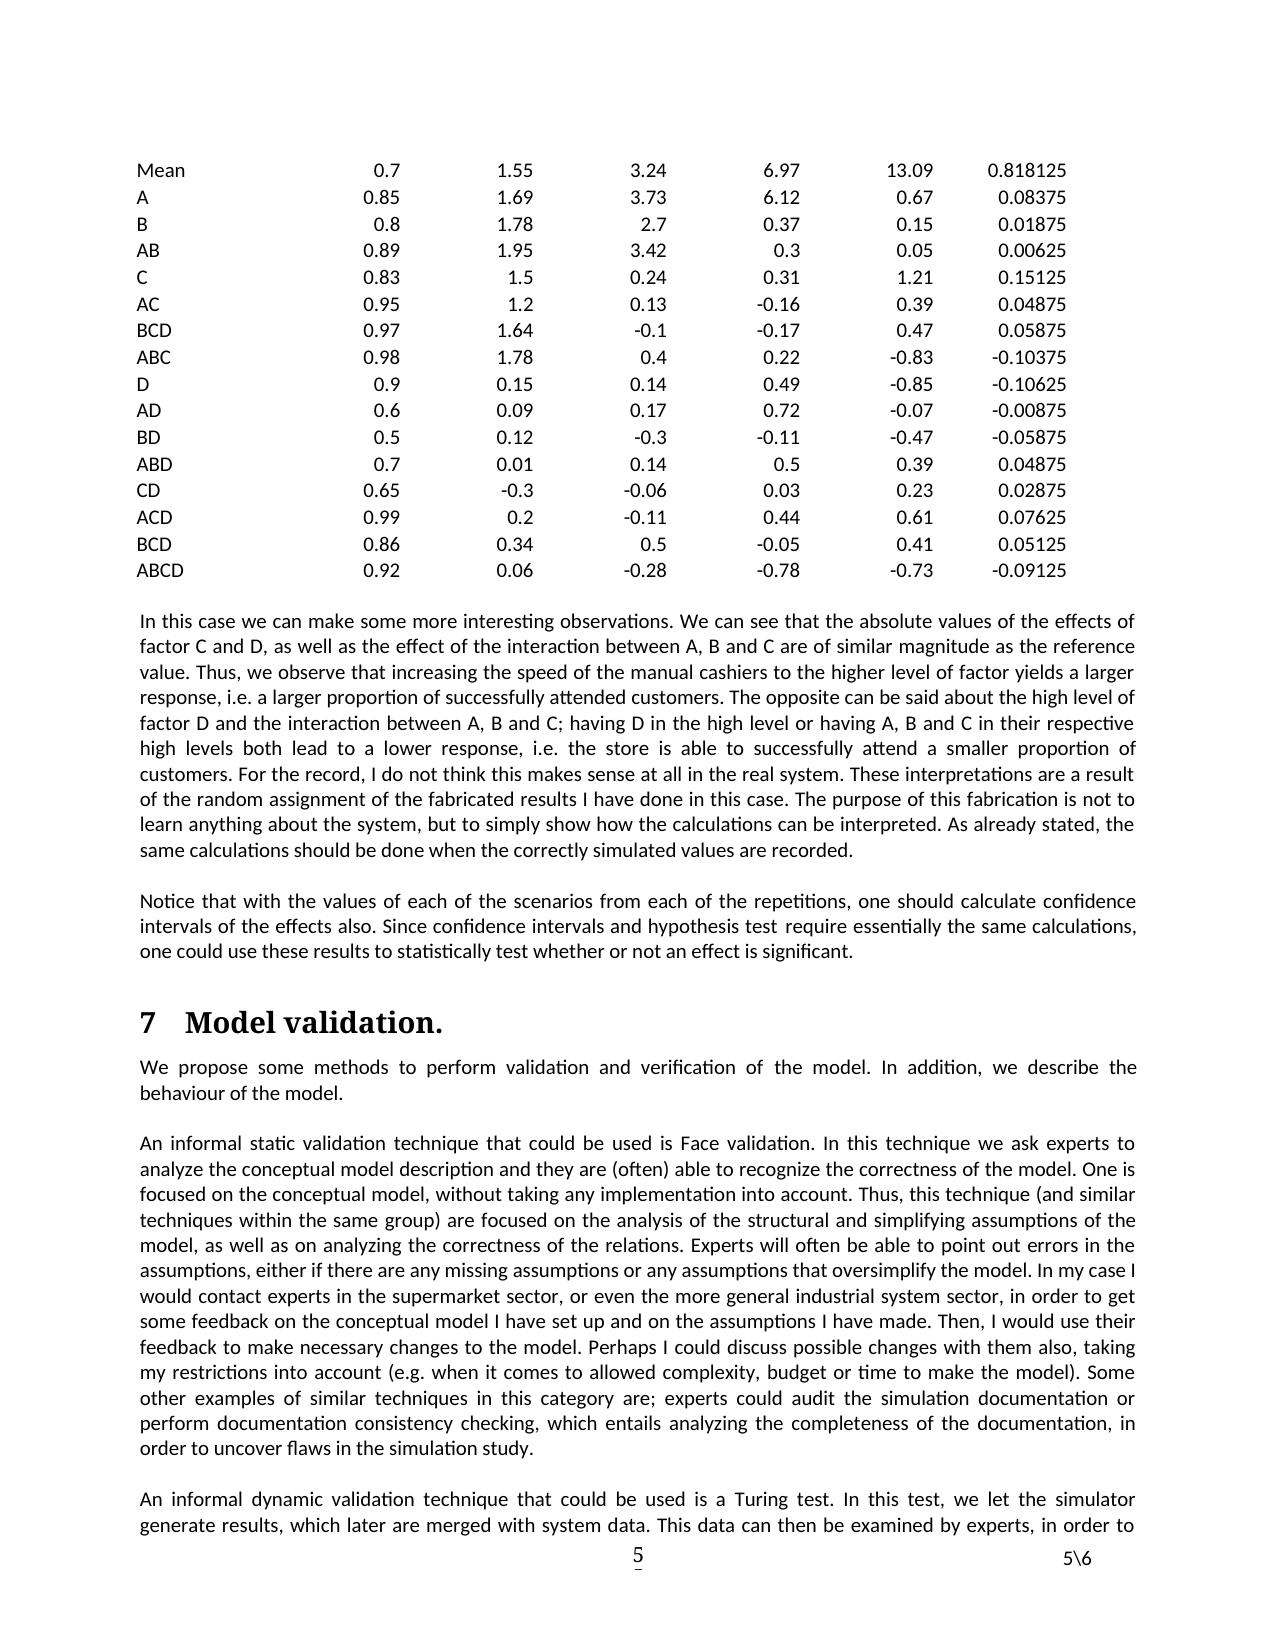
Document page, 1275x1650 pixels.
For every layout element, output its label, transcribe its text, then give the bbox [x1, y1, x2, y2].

table_cell 0.15 [803, 210, 936, 236]
table_cell 0.65 [270, 476, 403, 503]
table_cell -0.10625 [936, 370, 1070, 396]
table_cell 0.7 [270, 450, 403, 476]
table_cell AB [133, 236, 270, 263]
table_cell 0.39 [803, 450, 936, 476]
table_cell 0.86 [270, 530, 403, 556]
table_cell 0.9 [270, 370, 403, 396]
table_cell 0.09 [403, 396, 536, 423]
text Notice that with the values of each of the scenarios from each of the repetitions, one should calculate confidence intervals of the effects also. Since confidence intervals and hypothesis test require essentially the same calculations, one could use these results to statistically test whether or not an effect is significant. [139, 888, 1137, 964]
table_cell -0.83 [803, 343, 936, 369]
table_cell ABC [133, 343, 270, 369]
table_cell 0.23 [803, 476, 936, 503]
subtitle Model validation. [139, 1002, 1137, 1042]
table_cell 1.21 [803, 263, 936, 289]
table_cell -0.78 [670, 556, 803, 583]
table_cell ACD [133, 503, 270, 529]
table_cell 0.37 [670, 210, 803, 236]
table_cell -0.10375 [936, 343, 1070, 369]
table_cell BCD [133, 316, 270, 343]
table_cell 0.14 [536, 450, 670, 476]
table_cell -0.11 [670, 423, 803, 449]
table_cell 0.85 [270, 183, 403, 209]
table_cell 0.2 [403, 503, 536, 529]
table_cell 0.99 [270, 503, 403, 529]
table_cell 3.24 [536, 156, 670, 183]
table_cell B [133, 210, 270, 236]
text An informal static validation technique that could be used is Face validation. In this technique we ask experts to analyze the conceptual model description and they are (often) able to recognize the correctness of the model. One is focused on the conceptual model, without taking any implementation into account. Thus, this technique (and similar techniques within the same group) are focused on the analysis of the structural and simplifying assumptions of the model, as well as on analyzing the correctness of the relations. Experts will often be able to point out errors in the assumptions, either if there are any missing assumptions or any assumptions that oversimplify the model. In my case I would contact experts in the supermarket sector, or even the more general industrial system sector, in order to get some feedback on the conceptual model I have set up and on the assumptions I have made. Then, I would use their feedback to make necessary changes to the model. Perhaps I could discuss possible changes with them also, taking my restrictions into account (e.g. when it comes to allowed complexity, budget or time to make the model). Some other examples of similar techniques in this category are; experts could audit the simulation documentation or perform documentation consistency checking, which entails analyzing the completeness of the documentation, in order to uncover flaws in the simulation study. [139, 1131, 1137, 1461]
table_cell -0.73 [803, 556, 936, 583]
table_cell 0.89 [270, 236, 403, 263]
table_cell 1.78 [403, 343, 536, 369]
table_cell 0.22 [670, 343, 803, 369]
table_cell -0.05 [670, 530, 803, 556]
table_cell 0.05125 [936, 530, 1070, 556]
table_cell -0.16 [670, 290, 803, 316]
table_cell 0.98 [270, 343, 403, 369]
table_cell 0.41 [803, 530, 936, 556]
table_cell C [133, 263, 270, 289]
table_cell 0.02875 [936, 476, 1070, 503]
table_cell -0.3 [536, 423, 670, 449]
table_cell -0.85 [803, 370, 936, 396]
table_cell 0.07625 [936, 503, 1070, 529]
table_cell -0.09125 [936, 556, 1070, 583]
table_cell 0.83 [270, 263, 403, 289]
table_cell 0.39 [803, 290, 936, 316]
table_cell 0.17 [536, 396, 670, 423]
table_cell 13.09 [803, 156, 936, 183]
table_cell 0.44 [670, 503, 803, 529]
table_cell -0.47 [803, 423, 936, 449]
table_cell 0.818125 [936, 156, 1070, 183]
table_cell 0.5 [670, 450, 803, 476]
table_cell 3.73 [536, 183, 670, 209]
table_cell -0.11 [536, 503, 670, 529]
table_cell -0.3 [403, 476, 536, 503]
table_cell -0.06 [536, 476, 670, 503]
table_cell 0.49 [670, 370, 803, 396]
table_cell 0.03 [670, 476, 803, 503]
table_cell 0.00625 [936, 236, 1070, 263]
table_cell Mean [133, 156, 270, 183]
table_cell -0.05875 [936, 423, 1070, 449]
table_cell 0.05875 [936, 316, 1070, 343]
table_cell 0.15125 [936, 263, 1070, 289]
table_cell 1.5 [403, 263, 536, 289]
table_cell BD [133, 423, 270, 449]
table_cell 0.14 [536, 370, 670, 396]
table_cell 0.3 [670, 236, 803, 263]
table_cell 2.7 [536, 210, 670, 236]
table_cell 0.12 [403, 423, 536, 449]
table_cell ABD [133, 450, 270, 476]
table_cell 0.95 [270, 290, 403, 316]
table_cell 0.01875 [936, 210, 1070, 236]
table_cell A [133, 183, 270, 209]
table_cell 1.2 [403, 290, 536, 316]
table_cell 0.5 [270, 423, 403, 449]
table_cell 1.55 [403, 156, 536, 183]
table_cell 0.01 [403, 450, 536, 476]
table_cell 6.12 [670, 183, 803, 209]
table_cell 0.67 [803, 183, 936, 209]
table_cell BCD [133, 530, 270, 556]
table_cell 0.97 [270, 316, 403, 343]
table_cell 0.5 [536, 530, 670, 556]
table_cell 3.42 [536, 236, 670, 263]
table_cell AC [133, 290, 270, 316]
table_cell ABCD [133, 556, 270, 583]
table_cell 0.06 [403, 556, 536, 583]
table_cell -0.17 [670, 316, 803, 343]
table_cell 0.31 [670, 263, 803, 289]
table_cell 0.47 [803, 316, 936, 343]
table_cell 6.97 [670, 156, 803, 183]
table_cell 1.64 [403, 316, 536, 343]
text An informal dynamic validation technique that could be used is a Turing test. In this test, we let the simulator generate results, which later are merged with system data. This data can then be examined by experts, in order to [139, 1486, 1137, 1537]
table_cell -0.00875 [936, 396, 1070, 423]
table_cell 0.05 [803, 236, 936, 263]
table_cell -0.28 [536, 556, 670, 583]
table_cell -0.07 [803, 396, 936, 423]
text In this case we can make some more interesting observations. We can see that the absolute values of the effects of factor C and D, as well as the effect of the interaction between A, B and C are of similar magnitude as the reference value. Thus, we observe that increasing the speed of the manual cashiers to the higher level of factor yields a larger response, i.e. a larger proportion of successfully attended customers. The opposite can be said about the high level of factor D and the interaction between A, B and C; having D in the high level or having A, B and C in their respective high levels both lead to a lower response, i.e. the store is able to successfully attend a smaller proportion of customers. For the record, I do not think this makes sense at all in the real system. These interpretations are a result of the random assignment of the fabricated results I have done in this case. The purpose of this fabrication is not to learn anything about the system, but to simply show how the calculations can be interpreted. As already stated, the same calculations should be done when the correctly simulated values are recorded. [139, 608, 1137, 862]
table_cell D [133, 370, 270, 396]
table_cell 0.08375 [936, 183, 1070, 209]
table_cell 1.95 [403, 236, 536, 263]
table_cell 0.04875 [936, 290, 1070, 316]
table_cell 1.78 [403, 210, 536, 236]
table_cell 0.7 [270, 156, 403, 183]
table_cell 0.61 [803, 503, 936, 529]
table_cell 1.69 [403, 183, 536, 209]
table_cell 0.4 [536, 343, 670, 369]
table_cell 0.13 [536, 290, 670, 316]
table_cell 0.92 [270, 556, 403, 583]
table_cell 0.72 [670, 396, 803, 423]
table_cell 0.34 [403, 530, 536, 556]
table_cell 0.6 [270, 396, 403, 423]
table_cell 0.8 [270, 210, 403, 236]
table_cell AD [133, 396, 270, 423]
table_cell -0.1 [536, 316, 670, 343]
table_cell CD [133, 476, 270, 503]
table_cell 0.24 [536, 263, 670, 289]
table_cell 0.04875 [936, 450, 1070, 476]
text We propose some methods to perform validation and verification of the model. In addition, we describe the behaviour of the model. [139, 1054, 1137, 1105]
table_cell 0.15 [403, 370, 536, 396]
